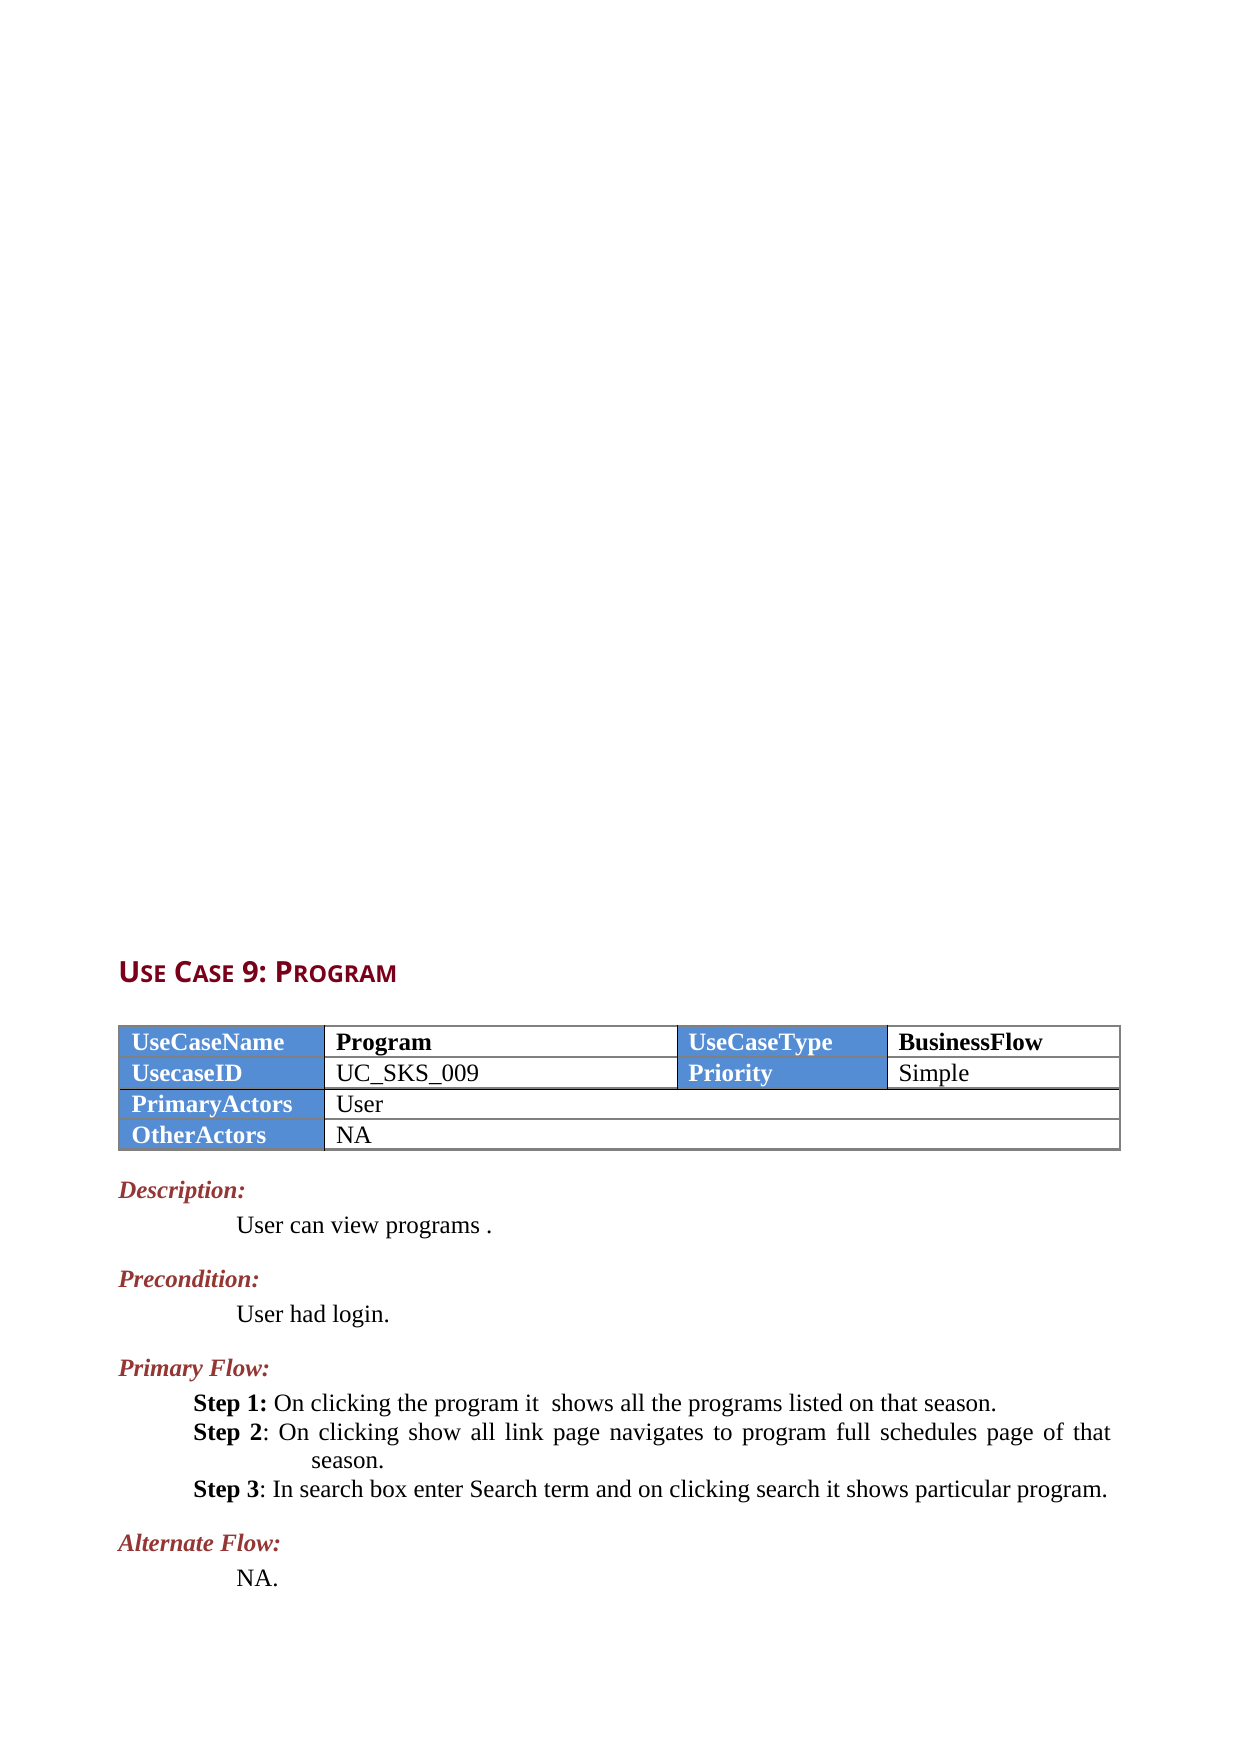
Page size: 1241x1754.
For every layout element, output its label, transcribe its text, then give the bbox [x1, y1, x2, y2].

text Step 1: On clicking the program it shows all the programs listed on that season. [193, 1388, 1122, 1417]
table_cell NA [325, 1120, 1119, 1148]
table_header BusinessFlow [888, 1027, 1119, 1056]
table_header UseCaseType [678, 1027, 887, 1056]
table_cell UsecaseID [120, 1058, 324, 1087]
text NA. [118, 1563, 1122, 1592]
text Step 3: In search box enter Search term and on clicking search it shows particular program. [193, 1474, 1122, 1503]
table_cell OtherActors [120, 1120, 324, 1148]
text Precondition: [118, 1264, 1122, 1293]
text Alternate Flow: [118, 1528, 1122, 1557]
text Description: [118, 1176, 1122, 1204]
table_cell User [325, 1090, 1119, 1118]
text Use Case 9: Program [118, 951, 1122, 991]
table_cell UC_SKS_009 [325, 1058, 677, 1087]
text User can view programs . [118, 1211, 1122, 1239]
table_header Program [325, 1027, 677, 1056]
text Primary Flow: [118, 1353, 1122, 1382]
text Step 2: On clicking show all link page navigates to program full schedules page of that season. [193, 1417, 1122, 1474]
table_cell PrimaryActors [120, 1090, 324, 1118]
table_header UseCaseName [120, 1027, 324, 1056]
table_cell Simple [888, 1058, 1119, 1087]
table_cell Priority [678, 1058, 887, 1087]
text User had login. [118, 1299, 1122, 1328]
